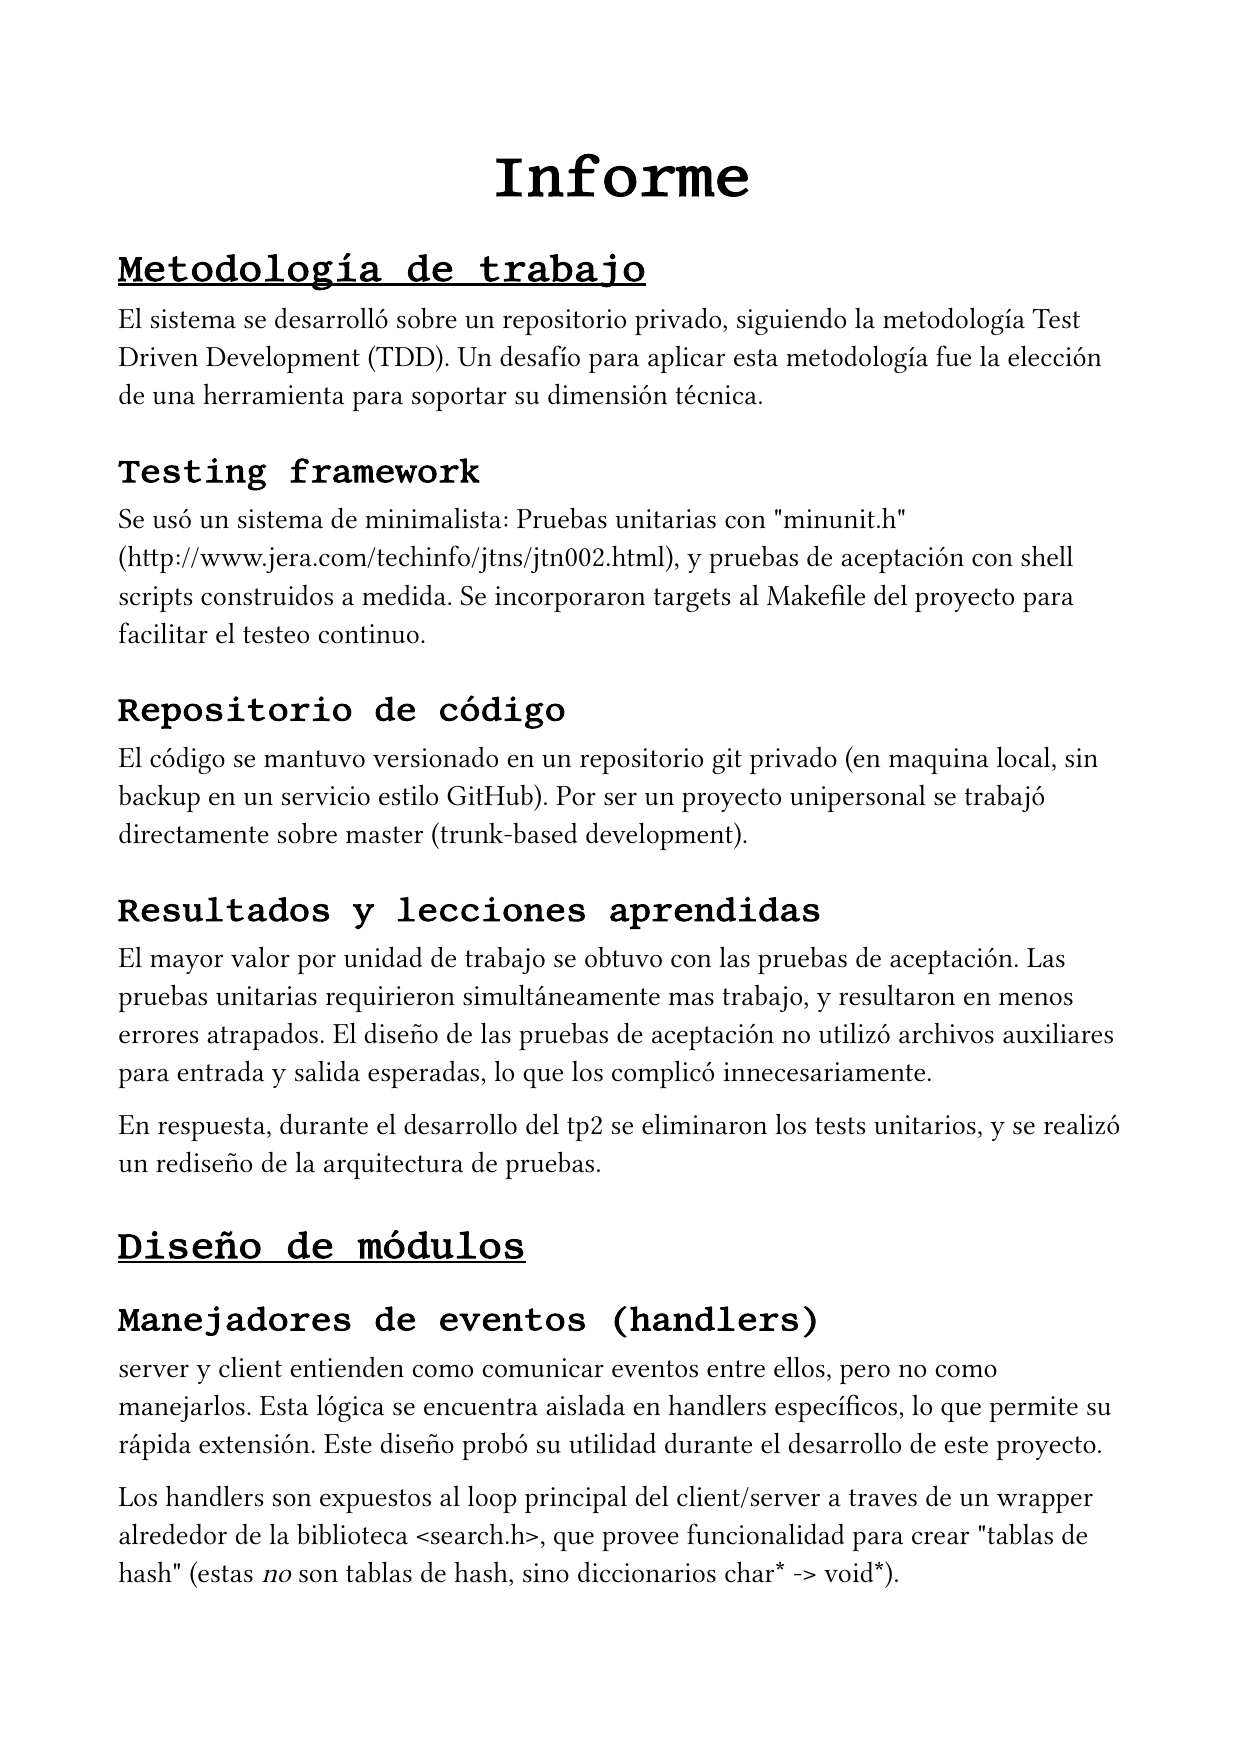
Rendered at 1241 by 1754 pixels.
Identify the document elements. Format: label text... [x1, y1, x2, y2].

text Se usó un sistema de minimalista: Pruebas unitarias con "minunit.h" (http://www.jera.com/techinfo/jtns/jtn002.html), y pruebas de aceptación con shell scripts construidos a medida. Se incorporaron targets al Makefile del proyecto para facilitar el testeo continuo. [118, 503, 1122, 650]
text El sistema se desarrolló sobre un repositorio privado, siguiendo la metodología Test Driven Development (TDD). Un desafío para aplicar esta metodología fue la elección de una herramienta para soportar su dimensión técnica. [118, 302, 1122, 412]
subtitle Manejadores de eventos (handlers) [118, 1300, 1122, 1338]
text Los handlers son expuestos al loop principal del client/server a traves de un wrapper alrededor de la biblioteca <search.h>, que provee funcionalidad para crear "tablas de hash" (estas no son tablas de hash, sino diccionarios char* -> void*). [118, 1480, 1122, 1589]
text En respuesta, durante el desarrollo del tp2 se eliminaron los tests unitarios, y se realizó un rediseño de la arquitectura de pruebas. [118, 1108, 1122, 1180]
text server y client entienden como comunicar eventos entre ellos, pero no como manejarlos. Esta lógica se encuentra aislada en handlers específicos, lo que permite su rápida extensión. Este diseño probó su utilidad durante el desarrollo de este proyecto. [118, 1351, 1122, 1460]
text El código se mantuvo versionado en un repositorio git privado (en maquina local, sin backup en un servicio estilo GitHub). Por ser un proyecto unipersonal se trabajó directamente sobre master (trunk-based development). [118, 741, 1122, 851]
subtitle Repositorio de código [118, 691, 1122, 729]
subtitle Resultados y lecciones aprendidas [118, 891, 1122, 929]
subtitle Metodología de trabajo [118, 247, 1122, 290]
subtitle Testing framework [118, 452, 1122, 490]
title Informe [118, 143, 1122, 210]
subtitle Diseño de módulos [118, 1224, 1122, 1267]
text El mayor valor por unidad de trabajo se obtuvo con las pruebas de aceptación. Las pruebas unitarias requirieron simultáneamente mas trabajo, y resultaron en menos errores atrapados. El diseño de las pruebas de aceptación no utilizó archivos auxiliares para entrada y salida esperadas, lo que los complicó innecesariamente. [118, 941, 1122, 1089]
